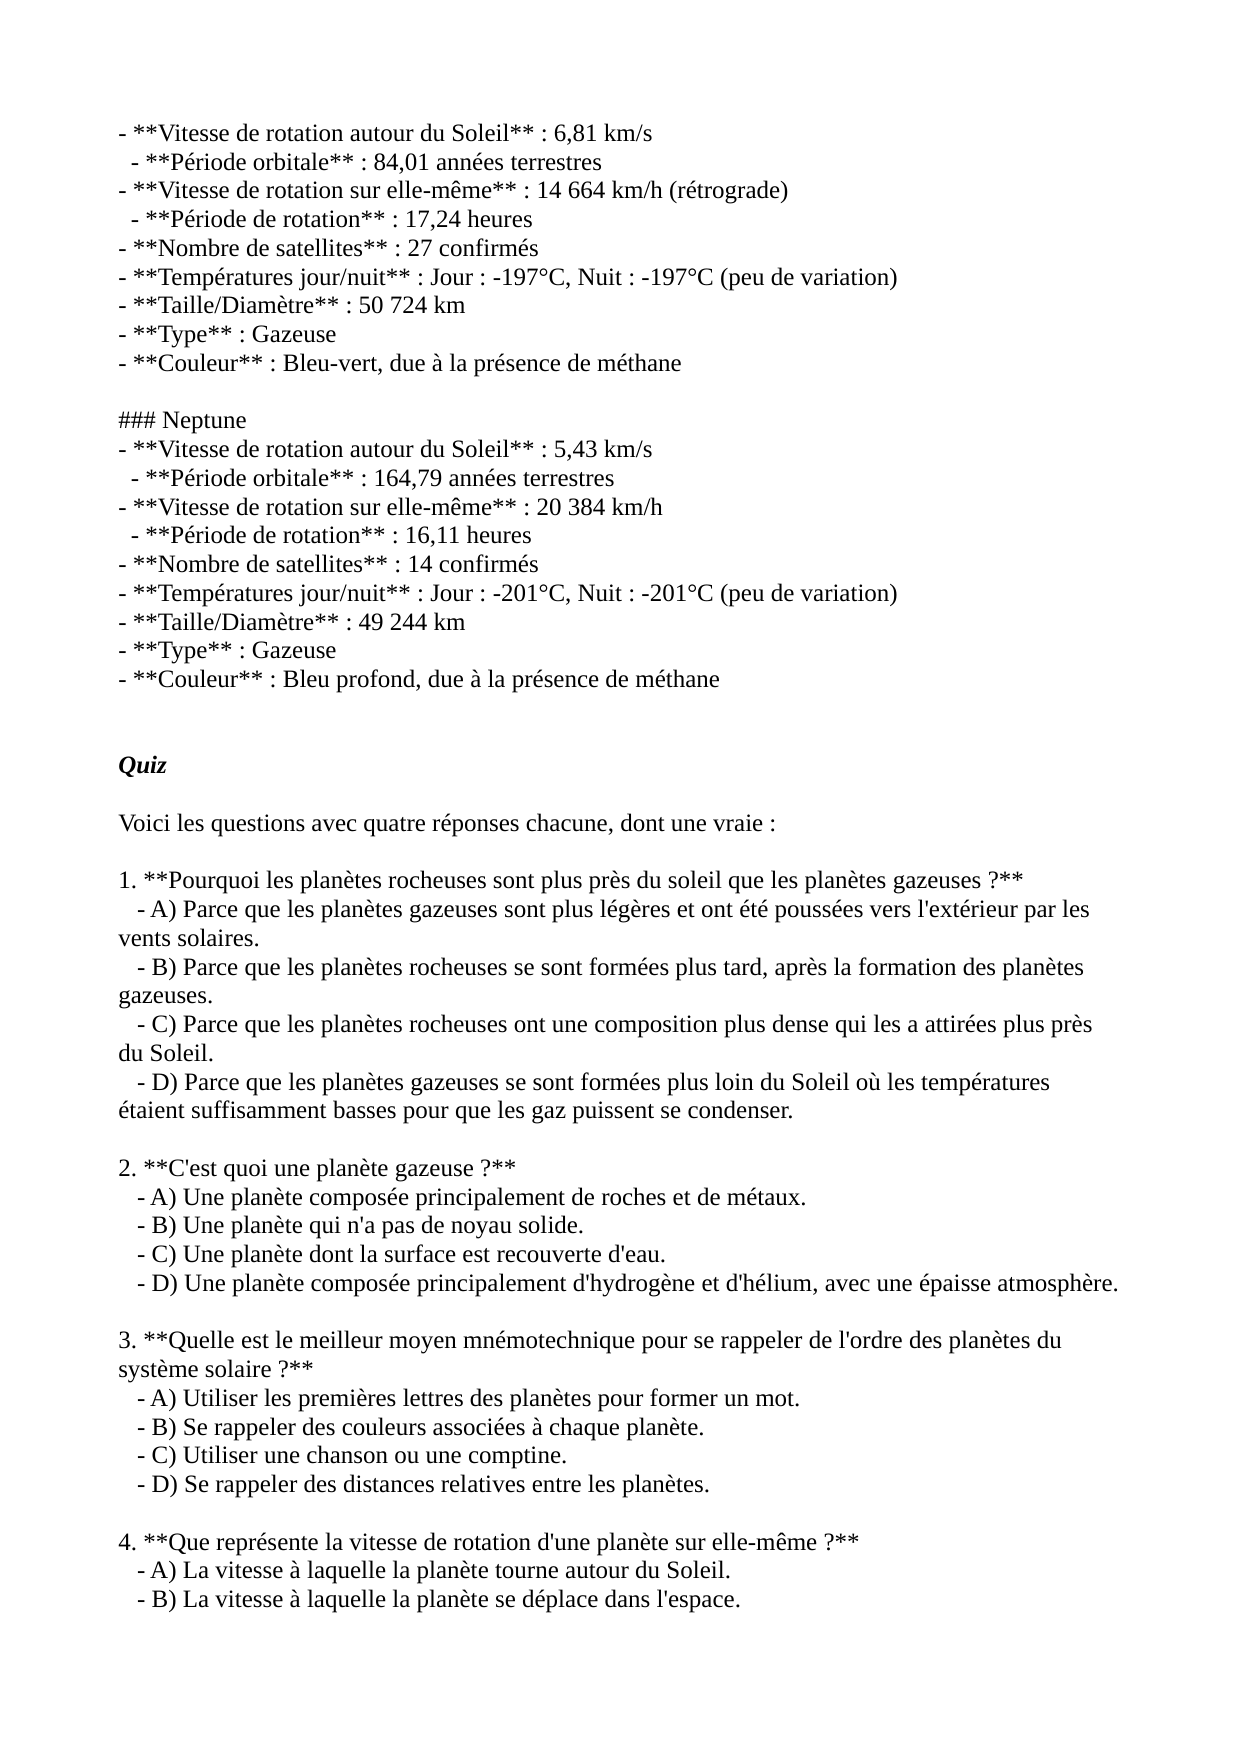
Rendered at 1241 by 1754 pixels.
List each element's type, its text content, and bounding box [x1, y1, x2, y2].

text - **Vitesse de rotation autour du Soleil** : 6,81 km/s - **Période orbitale** : 84,01 années terrestres - **Vitesse de rotation sur elle-même** : 14 664 km/h (rétrograde) - **Période de rotation** : 17,24 heures - **Nombre de satellites** : 27 confirmés - **Températures jour/nuit** : Jour : -197°C, Nuit : -197°C (peu de variation) - **Taille/Diamètre** : 50 724 km - **Type** : Gazeuse - **Couleur** : Bleu-vert, due à la présence de méthane ### Neptune - **Vitesse de rotation autour du Soleil** : 5,43 km/s - **Période orbitale** : 164,79 années terrestres - **Vitesse de rotation sur elle-même** : 20 384 km/h - **Période de rotation** : 16,11 heures - **Nombre de satellites** : 14 confirmés - **Températures jour/nuit** : Jour : -201°C, Nuit : -201°C (peu de variation) - **Taille/Diamètre** : 49 244 km - **Type** : Gazeuse - **Couleur** : Bleu profond, due à la présence de méthane [118, 118, 1122, 722]
text Voici les questions avec quatre réponses chacune, dont une vraie : 1. **Pourquoi les planètes rocheuses sont plus près du soleil que les planètes gazeuses ?** - A) Parce que les planètes gazeuses sont plus légères et ont été poussées vers l'extérieur par les vents solaires. - B) Parce que les planètes rocheuses se sont formées plus tard, après la formation des planètes gazeuses. - C) Parce que les planètes rocheuses ont une composition plus dense qui les a attirées plus près du Soleil. - D) Parce que les planètes gazeuses se sont formées plus loin du Soleil où les températures étaient suffisamment basses pour que les gaz puissent se condenser. 2. **C'est quoi une planète gazeuse ?** - A) Une planète composée principalement de roches et de métaux. - B) Une planète qui n'a pas de noyau solide. - C) Une planète dont la surface est recouverte d'eau. - D) Une planète composée principalement d'hydrogène et d'hélium, avec une épaisse atmosphère. 3. **Quelle est le meilleur moyen mnémotechnique pour se rappeler de l'ordre des planètes du système solaire ?** - A) Utiliser les premières lettres des planètes pour former un mot. - B) Se rappeler des couleurs associées à chaque planète. - C) Utiliser une chanson ou une comptine. - D) Se rappeler des distances relatives entre les planètes. 4. **Que représente la vitesse de rotation d'une planète sur elle-même ?** - A) La vitesse à laquelle la planète tourne autour du Soleil. - B) La vitesse à laquelle la planète se déplace dans l'espace. [118, 808, 1122, 1613]
text Quiz [118, 751, 1122, 779]
